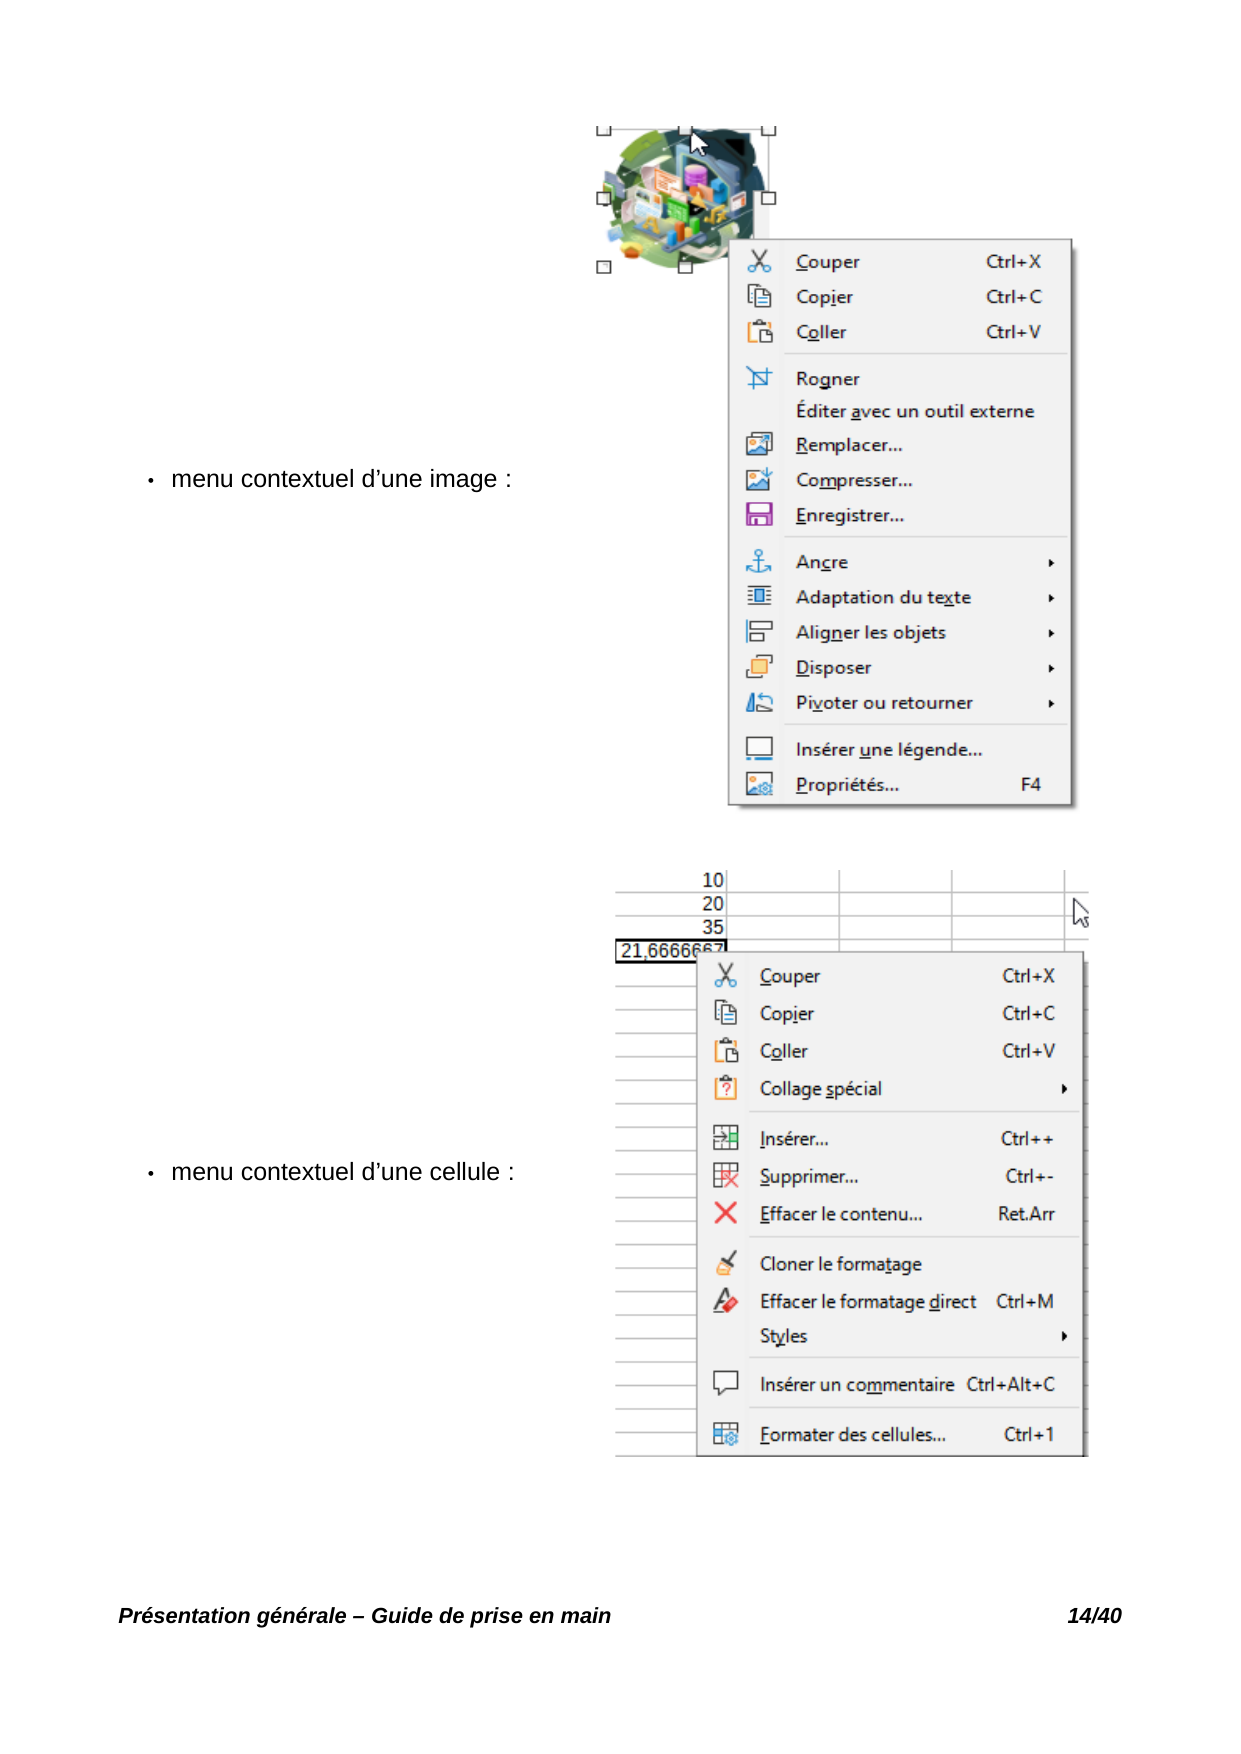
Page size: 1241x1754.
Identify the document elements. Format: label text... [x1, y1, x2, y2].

picture [615, 870, 1089, 1457]
table_cell menu contextuel d’une cellule : [118, 857, 582, 1498]
picture [595, 126, 1081, 816]
table_header [582, 112, 1122, 857]
table_cell [582, 857, 1122, 1498]
table_header menu contextuel d’une image : [118, 112, 582, 857]
